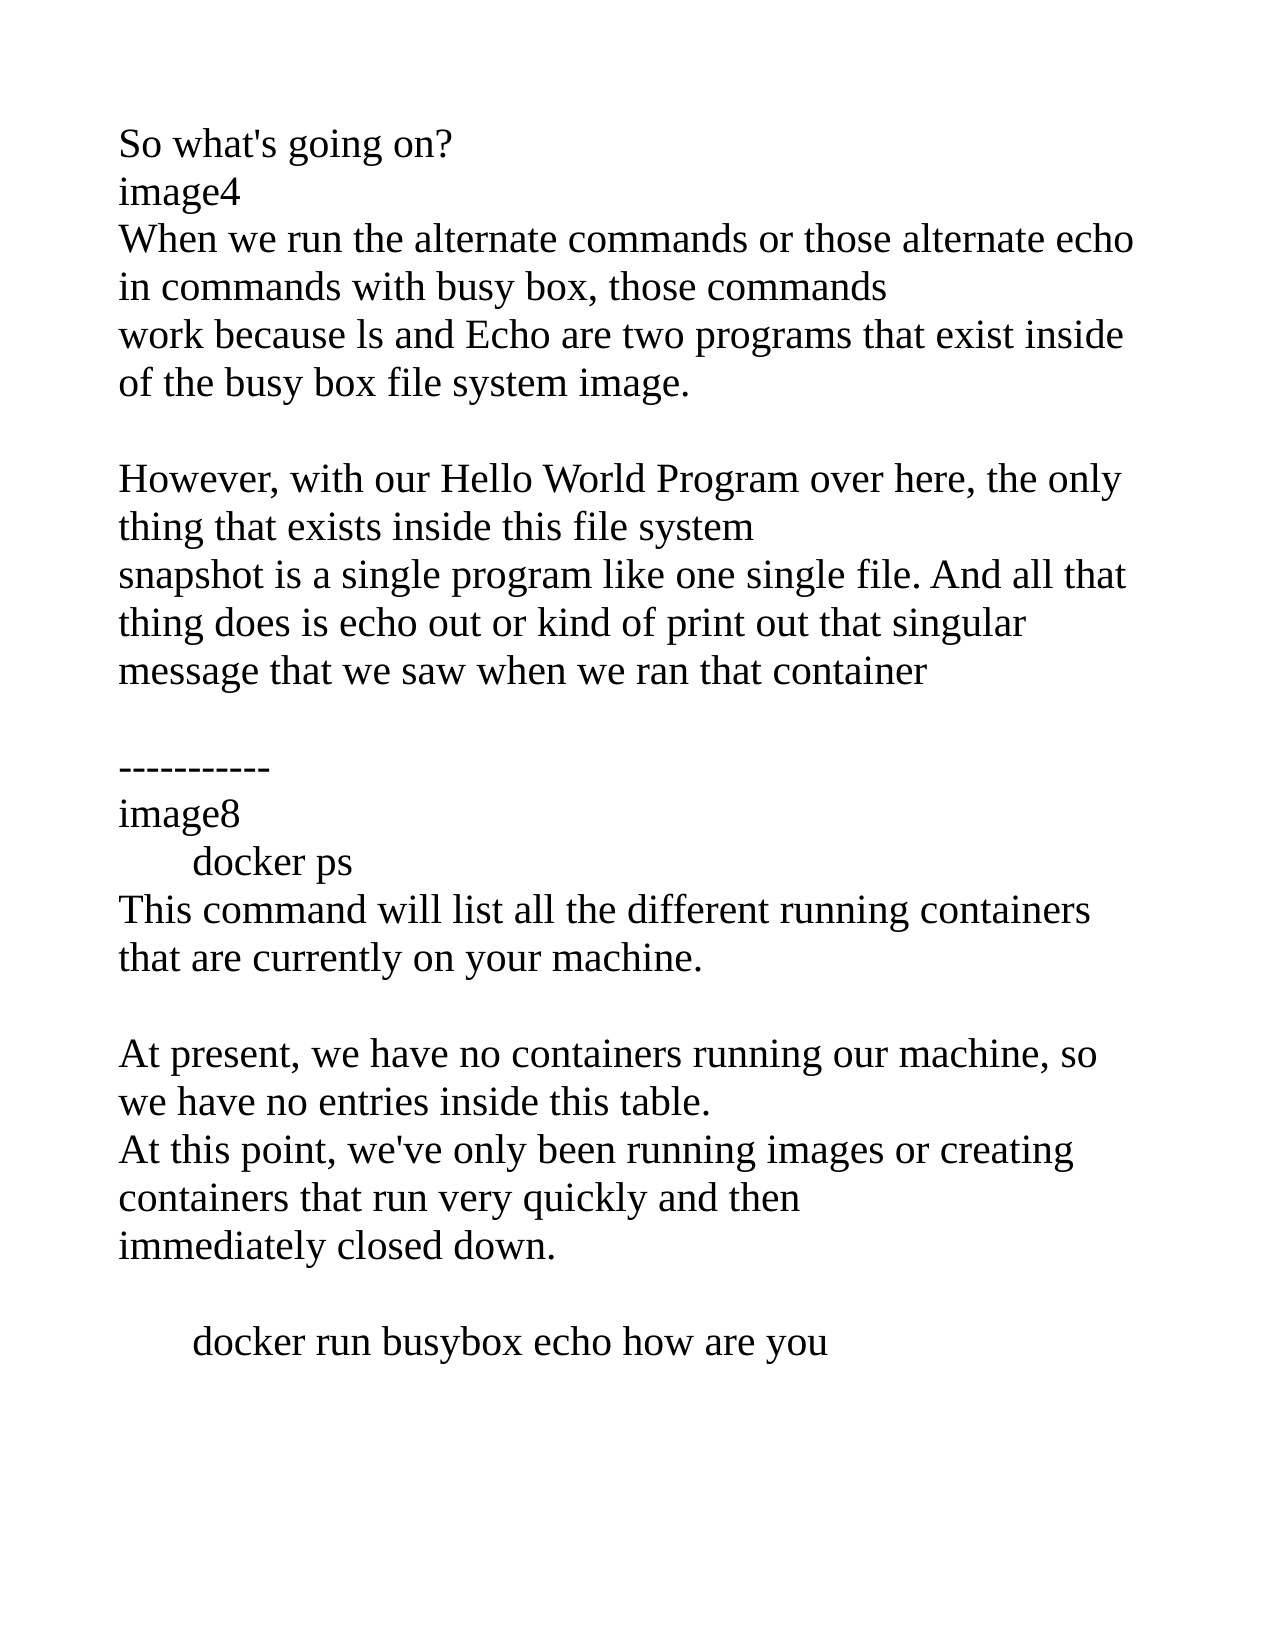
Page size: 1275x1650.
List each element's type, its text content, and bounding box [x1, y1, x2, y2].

text However, with our Hello World Program over here, the only thing that exists inside this file system [118, 453, 1157, 549]
text image8 [118, 789, 1157, 837]
text image4 [118, 166, 1157, 214]
text At this point, we've only been running images or creating containers that run very quickly and then [118, 1124, 1157, 1220]
text At present, we have no containers running our machine, so we have no entries inside this table. [118, 1028, 1157, 1124]
text docker ps [118, 837, 1157, 885]
text snapshot is a single program like one single file. And all that thing does is echo out or kind of print out that singular message that we saw when we ran that container [118, 549, 1157, 693]
text When we run the alternate commands or those alternate echo in commands with busy box, those commands [118, 214, 1157, 310]
text immediately closed down. [118, 1220, 1157, 1268]
text So what's going on? [118, 118, 1157, 166]
text This command will list all the different running containers that are currently on your machine. [118, 885, 1157, 981]
text docker run busybox echo how are you [118, 1316, 1157, 1364]
text ----------- [118, 741, 1157, 789]
text work because ls and Echo are two programs that exist inside of the busy box file system image. [118, 310, 1157, 406]
